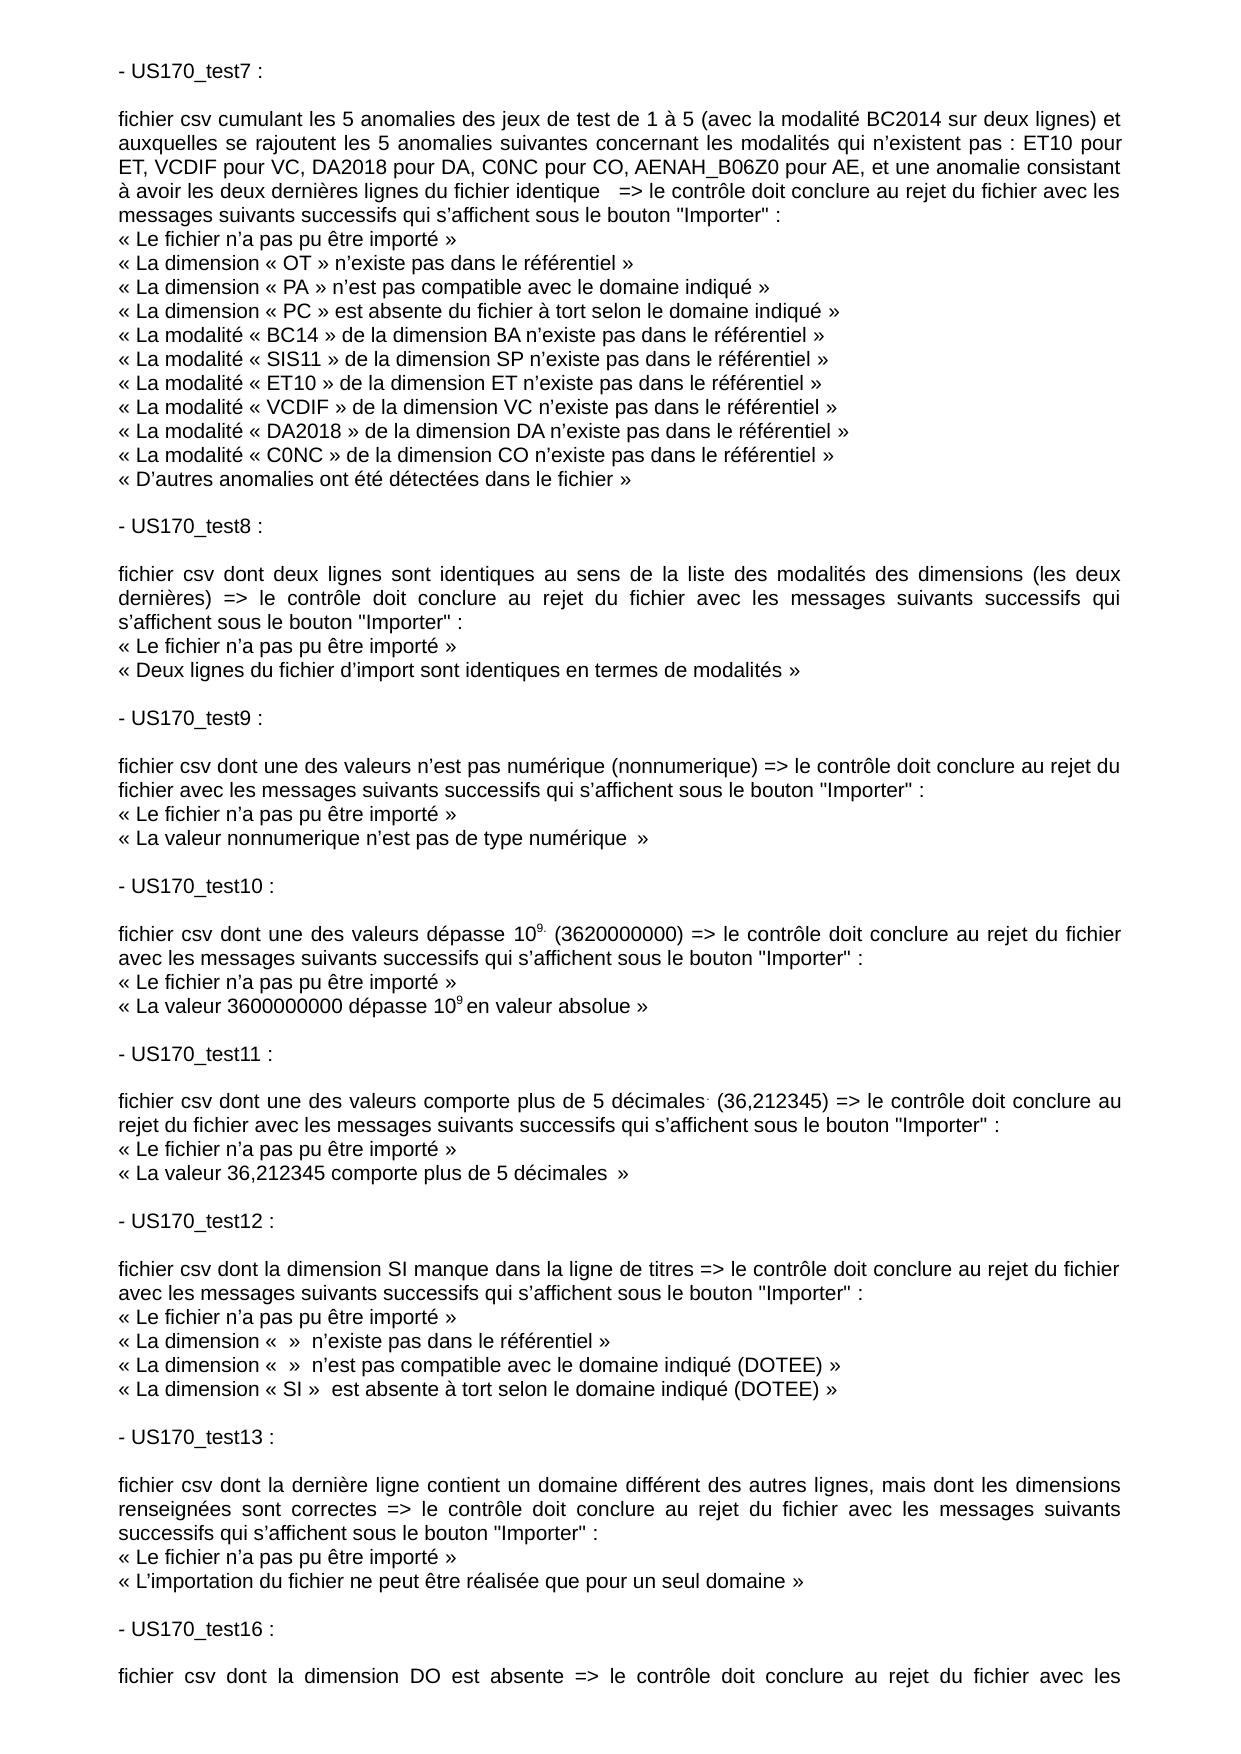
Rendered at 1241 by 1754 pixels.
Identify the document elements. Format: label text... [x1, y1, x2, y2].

text - US170_test7 : [118, 59, 1122, 83]
text - US170_test9 : [118, 706, 1122, 730]
text fichier csv dont la dernière ligne contient un domaine différent des autres lignes, mais dont les dimensions renseignées sont correctes => le contrôle doit conclure au rejet du fichier avec les messages suivants successifs qui s’affichent sous le bouton "Importer" : [118, 1473, 1122, 1544]
text « La modalité « C0NC » de la dimension CO n’existe pas dans le référentiel » [118, 442, 1122, 466]
text - US170_test8 : [118, 514, 1122, 538]
text « D’autres anomalies ont été détectées dans le fichier » [118, 466, 1122, 490]
text - US170_test10 : [118, 874, 1122, 898]
text fichier csv dont une des valeurs dépasse 109. (3620000000) => le contrôle doit conclure au rejet du fichier avec les messages suivants successifs qui s’affichent sous le bouton "Importer" : [118, 922, 1122, 969]
text « La modalité « VCDIF » de la dimension VC n’existe pas dans le référentiel » [118, 394, 1122, 418]
text « La modalité « DA2018 » de la dimension DA n’existe pas dans le référentiel » [118, 418, 1122, 442]
text « La dimension « » n’existe pas dans le référentiel » [118, 1329, 1122, 1353]
text « La dimension « OT » n’existe pas dans le référentiel » [118, 251, 1122, 275]
text « Le fichier n’a pas pu être importé » [118, 227, 1122, 251]
text fichier csv cumulant les 5 anomalies des jeux de test de 1 à 5 (avec la modalité BC2014 sur deux lignes) et auxquelles se rajoutent les 5 anomalies suivantes concernant les modalités qui n’existent pas : ET10 pour ET, VCDIF pour VC, DA2018 pour DA, C0NC pour CO, AENAH_B06Z0 pour AE, et une anomalie consistant à avoir les deux dernières lignes du fichier identique => le contrôle doit conclure au rejet du fichier avec les messages suivants successifs qui s’affichent sous le bouton "Importer" : [118, 107, 1122, 227]
text « La dimension « PC » est absente du fichier à tort selon le domaine indiqué » [118, 299, 1122, 323]
text fichier csv dont deux lignes sont identiques au sens de la liste des modalités des dimensions (les deux dernières) => le contrôle doit conclure au rejet du fichier avec les messages suivants successifs qui s’affichent sous le bouton "Importer" : [118, 562, 1122, 634]
text « La dimension « SI » est absente à tort selon le domaine indiqué (DOTEE) » [118, 1377, 1122, 1401]
text « Le fichier n’a pas pu être importé » [118, 1305, 1122, 1329]
text fichier csv dont la dimension DO est absente => le contrôle doit conclure au rejet du fichier avec les [118, 1664, 1122, 1688]
text - US170_test12 : [118, 1209, 1122, 1233]
text fichier csv dont une des valeurs n’est pas numérique (nonnumerique) => le contrôle doit conclure au rejet du fichier avec les messages suivants successifs qui s’affichent sous le bouton "Importer" : [118, 754, 1122, 802]
text « La modalité « ET10 » de la dimension ET n’existe pas dans le référentiel » [118, 371, 1122, 394]
text « La dimension « » n’est pas compatible avec le domaine indiqué (DOTEE) » [118, 1353, 1122, 1377]
text « Deux lignes du fichier d’import sont identiques en termes de modalités » [118, 658, 1122, 682]
text « Le fichier n’a pas pu être importé » [118, 969, 1122, 993]
text « La valeur 3600000000 dépasse 109 en valeur absolue » [118, 993, 1122, 1017]
text fichier csv dont une des valeurs comporte plus de 5 décimales. (36,212345) => le contrôle doit conclure au rejet du fichier avec les messages suivants successifs qui s’affichent sous le bouton "Importer" : [118, 1089, 1122, 1137]
text « La modalité « SIS11 » de la dimension SP n’existe pas dans le référentiel » [118, 347, 1122, 371]
text « Le fichier n’a pas pu être importé » [118, 802, 1122, 826]
text « La valeur 36,212345 comporte plus de 5 décimales » [118, 1161, 1122, 1185]
text « Le fichier n’a pas pu être importé » [118, 1137, 1122, 1161]
text - US170_test11 : [118, 1041, 1122, 1065]
text « La dimension « PA » n’est pas compatible avec le domaine indiqué » [118, 275, 1122, 299]
text « L’importation du fichier ne peut être réalisée que pour un seul domaine » [118, 1568, 1122, 1592]
text « Le fichier n’a pas pu être importé » [118, 1544, 1122, 1568]
text « La valeur nonnumerique n’est pas de type numérique » [118, 826, 1122, 850]
text - US170_test16 : [118, 1616, 1122, 1640]
text - US170_test13 : [118, 1425, 1122, 1449]
text fichier csv dont la dimension SI manque dans la ligne de titres => le contrôle doit conclure au rejet du fichier avec les messages suivants successifs qui s’affichent sous le bouton "Importer" : [118, 1257, 1122, 1305]
text « La modalité « BC14 » de la dimension BA n’existe pas dans le référentiel » [118, 323, 1122, 347]
text « Le fichier n’a pas pu être importé » [118, 634, 1122, 658]
